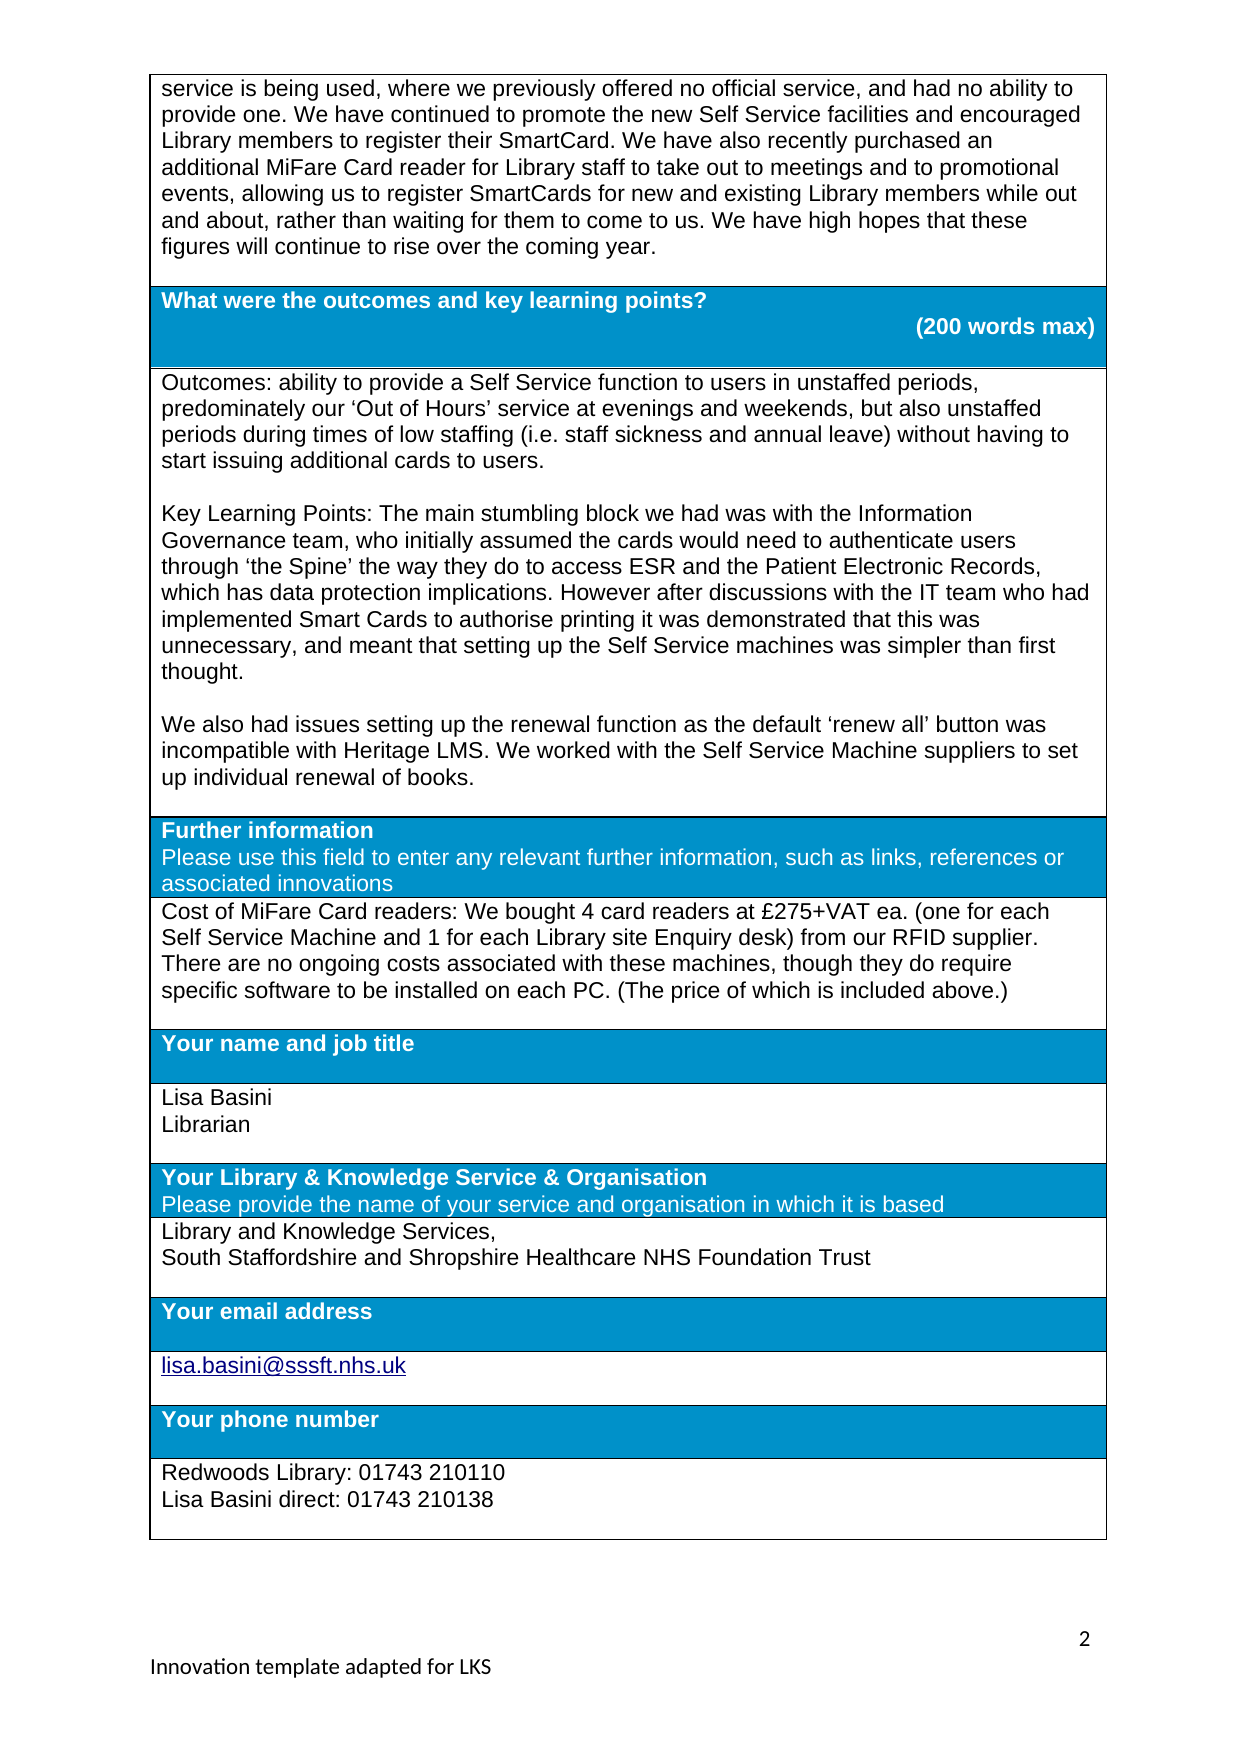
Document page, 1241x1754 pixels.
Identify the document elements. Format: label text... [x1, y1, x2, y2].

table_cell Library and Knowledge Services, South Staffordshire and Shropshire Healthcare NHS Foundation Trust [151, 1218, 1106, 1297]
table_cell Redwoods Library: 01743 210110 Lisa Basini direct: 01743 210138 [151, 1459, 1106, 1538]
table_cell Your phone number [151, 1406, 1106, 1458]
table_cell Your name and job title [151, 1030, 1106, 1083]
table_cell lisa.basini@sssft.nhs.uk [151, 1352, 1106, 1404]
table_cell Outcomes: ability to provide a Self Service function to users in unstaffed periods, predominately our ‘Out of Hours’ service at evenings and weekends, but also unstaffed periods during times of low staffing (i.e. staff sickness and annual leave) without having to start issuing additional cards to users. Key Learning Points: The main stumbling block we had was with the Information Governance team, who initially assumed the cards would need to authenticate users through ‘the Spine’ the way they do to access ESR and the Patient Electronic Records, which has data protection implications. However after discussions with the IT team who had implemented Smart Cards to authorise printing it was demonstrated that this was unnecessary, and meant that setting up the Self Service machines was simpler than first thought. We also had issues setting up the renewal function as the default ‘renew all’ button was incompatible with Heritage LMS. We worked with the Self Service Machine suppliers to set up individual renewal of books. [151, 369, 1106, 816]
table_cell Your Library & Knowledge Service & Organisation Please provide the name of your service and organisation in which it is based [151, 1164, 1106, 1217]
table_cell What were the outcomes and key learning points? (200 words max) [151, 287, 1106, 367]
table_cell Your email address [151, 1298, 1106, 1351]
table_cell Further information Please use this field to enter any relevant further information, such as links, references or associated innovations [151, 818, 1106, 897]
table_cell Cost of MiFare Card readers: We bought 4 card readers at £275+VAT ea. (one for each Self Service Machine and 1 for each Library site Enquiry desk) from our RFID supplier. There are no ongoing costs associated with these machines, though they do require specific software to be installed on each PC. (The price of which is included above.) [151, 898, 1106, 1029]
table_cell Lisa Basini Librarian location within HEE [151, 1084, 1106, 1163]
table_cell service is being used, where we previously offered no official service, and had no ability to provide one. We have continued to promote the new Self Service facilities and encouraged Library members to register their SmartCard. We have also recently purchased an additional MiFare Card reader for Library staff to take out to meetings and to promotional events, allowing us to register SmartCards for new and existing Library members while out and about, rather than waiting for them to come to us. We have high hopes that these figures will continue to rise over the coming year. [151, 75, 1106, 286]
